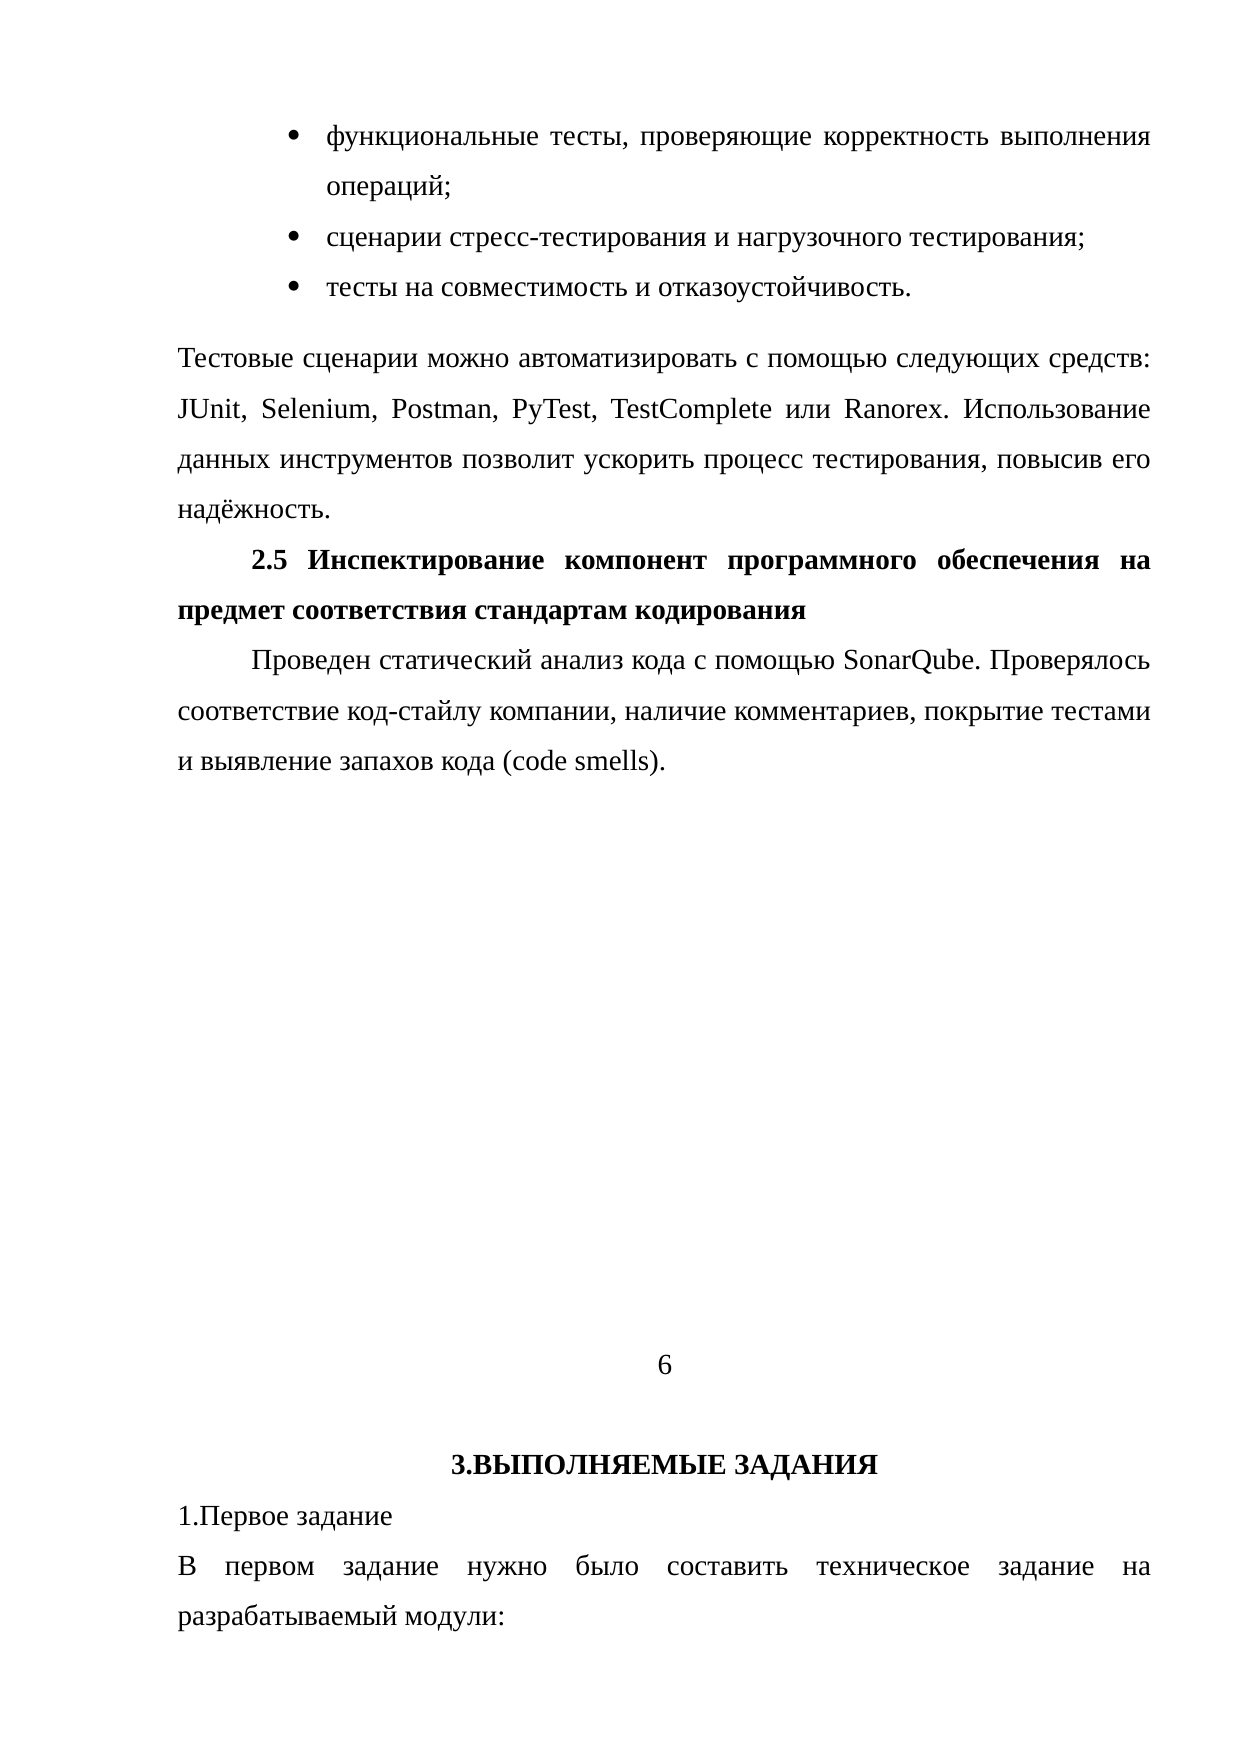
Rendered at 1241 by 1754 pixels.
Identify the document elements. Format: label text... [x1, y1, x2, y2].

list функциональные тесты, проверяющие корректность выполнения операций; [288, 118, 1152, 202]
text 6 [177, 1347, 1152, 1380]
list тесты на совместимость и отказоустойчивость. [288, 269, 1152, 303]
list 1.Первое задание [177, 1498, 1152, 1531]
text 3.ВЫПОЛНЯЕМЫЕ ЗАДАНИЯ [177, 1447, 1152, 1481]
text 2.5 Инспектирование компонент программного обеспечения на предмет соответствия стандартам кодирования [177, 542, 1152, 626]
list сценарии стресс-тестирования и нагрузочного тестирования; [288, 219, 1152, 252]
text В первом задание нужно было составить техническое задание на разрабатываемый модули: [177, 1548, 1152, 1632]
text Проведен статический анализ кода с помощью SonarQube. Проверялось соответствие код-стайлу компании, наличие комментариев, покрытие тестами и выявление запахов кода (code smells). [177, 642, 1152, 777]
text Тестовые сценарии можно автоматизировать с помощью следующих средств: JUnit, Selenium, Postman, PyTest, TestComplete или Ranorex. Использование данных инструментов позволит ускорить процесс тестирования, повысив его надёжность. [177, 341, 1152, 525]
